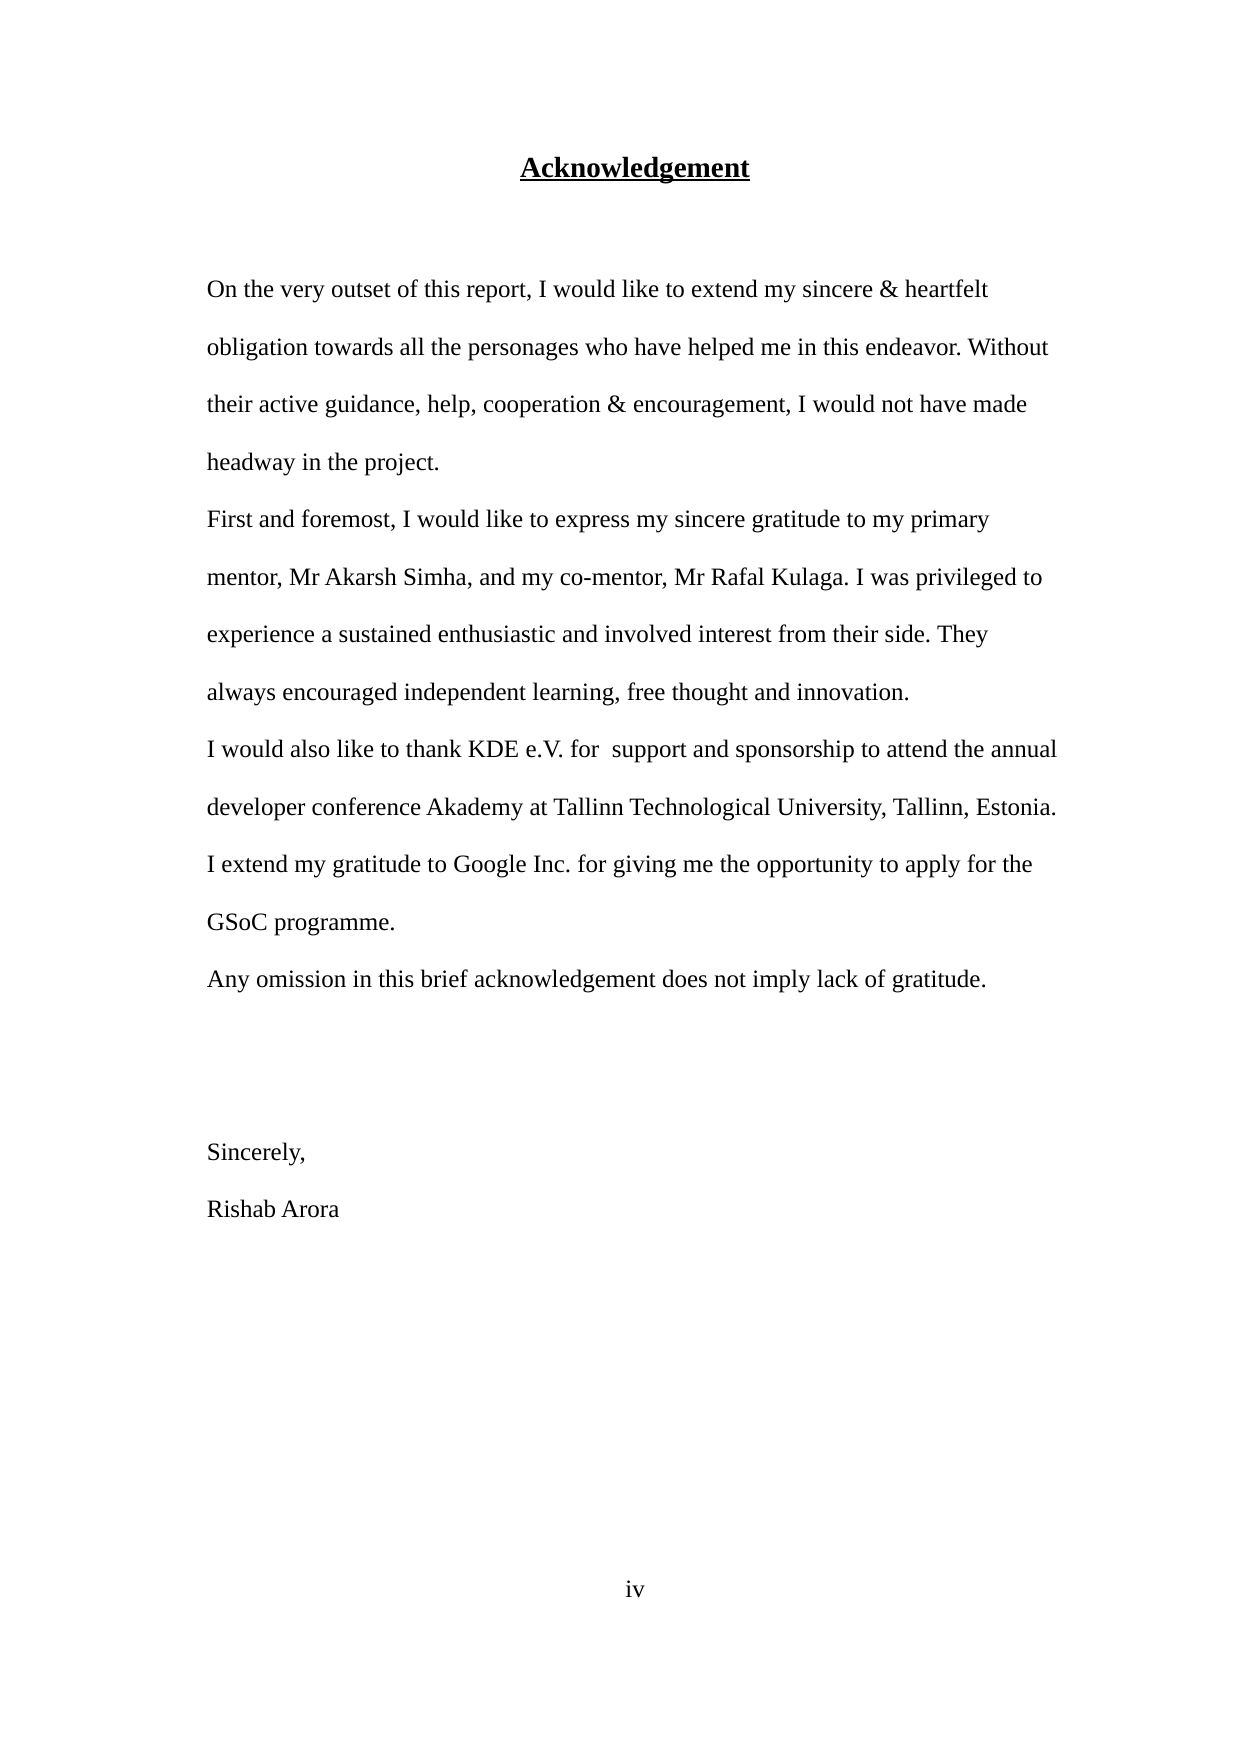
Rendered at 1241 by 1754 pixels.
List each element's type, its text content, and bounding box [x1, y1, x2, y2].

text Acknowledgement [207, 150, 1063, 183]
text Rishab Arora [207, 1194, 1063, 1223]
text their active guidance, help, cooperation & encouragement, I would not have made [207, 389, 1063, 418]
text Sincerely, [207, 1137, 1063, 1166]
text I would also like to thank KDE e.V. for support and sponsorship to attend the annual developer conference Akademy at Tallinn Technological University, Tallinn, Estonia. [207, 734, 1063, 821]
text I extend my gratitude to Google Inc. for giving me the opportunity to apply for the GSoC programme. [207, 849, 1063, 936]
text Any omission in this brief acknowledgement does not imply lack of gratitude. [207, 964, 1063, 993]
text First and foremost, I would like to express my sincere gratitude to my primary mentor, Mr Akarsh Simha, and my co-mentor, Mr Rafal Kulaga. I was privileged to experience a sustained enthusiastic and involved interest from their side. They always encouraged independent learning, free thought and innovation. [207, 504, 1063, 706]
text headway in the project. [207, 447, 1063, 476]
text obligation towards all the personages who have helped me in this endeavor. Without [207, 332, 1063, 361]
text On the very outset of this report, I would like to extend my sincere & heartfelt [207, 274, 1063, 303]
